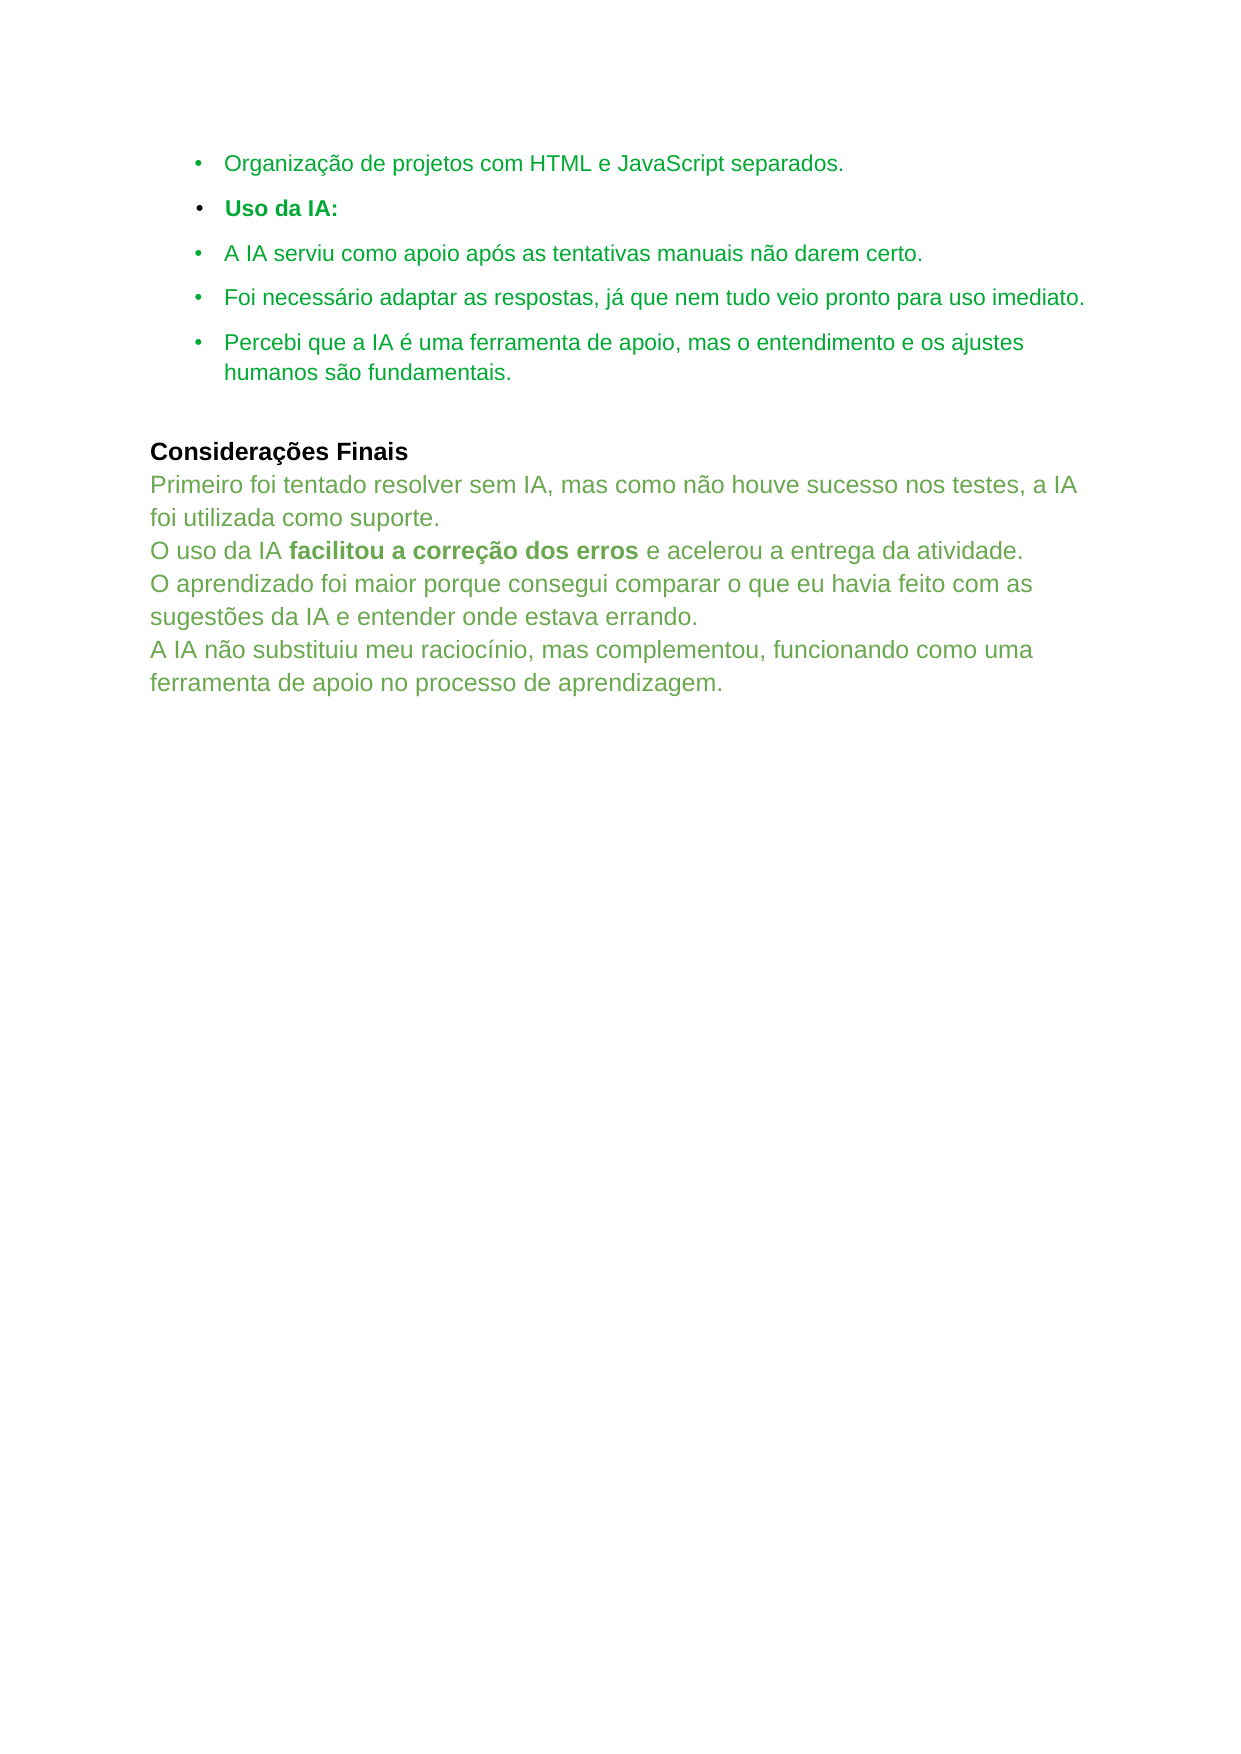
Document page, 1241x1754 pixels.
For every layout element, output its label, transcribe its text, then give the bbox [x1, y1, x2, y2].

list Organização de projetos com HTML e JavaScript separados. [194, 150, 1090, 176]
list Uso da IA: [196, 195, 1090, 221]
list A IA serviu como apoio após as tentativas manuais não darem certo. [194, 239, 1090, 266]
list Percebi que a IA é uma ferramenta de apoio, mas o entendimento e os ajustes humanos são fundamentais. [194, 329, 1090, 386]
text Primeiro foi tentado resolver sem IA, mas como não houve sucesso nos testes, a IA foi utilizada como suporte. O uso da IA facilitou a correção dos erros e acelerou a entrega da atividade. O aprendizado foi maior porque consegui comparar o que eu havia feito com as sugestões da IA e entender onde estava errando. A IA não substituiu meu raciocínio, mas complementou, funcionando como uma ferramenta de apoio no processo de aprendizagem. [150, 470, 1090, 697]
text Considerações Finais [150, 437, 1090, 466]
list Foi necessário adaptar as respostas, já que nem tudo veio pronto para uso imediato. [194, 284, 1090, 311]
